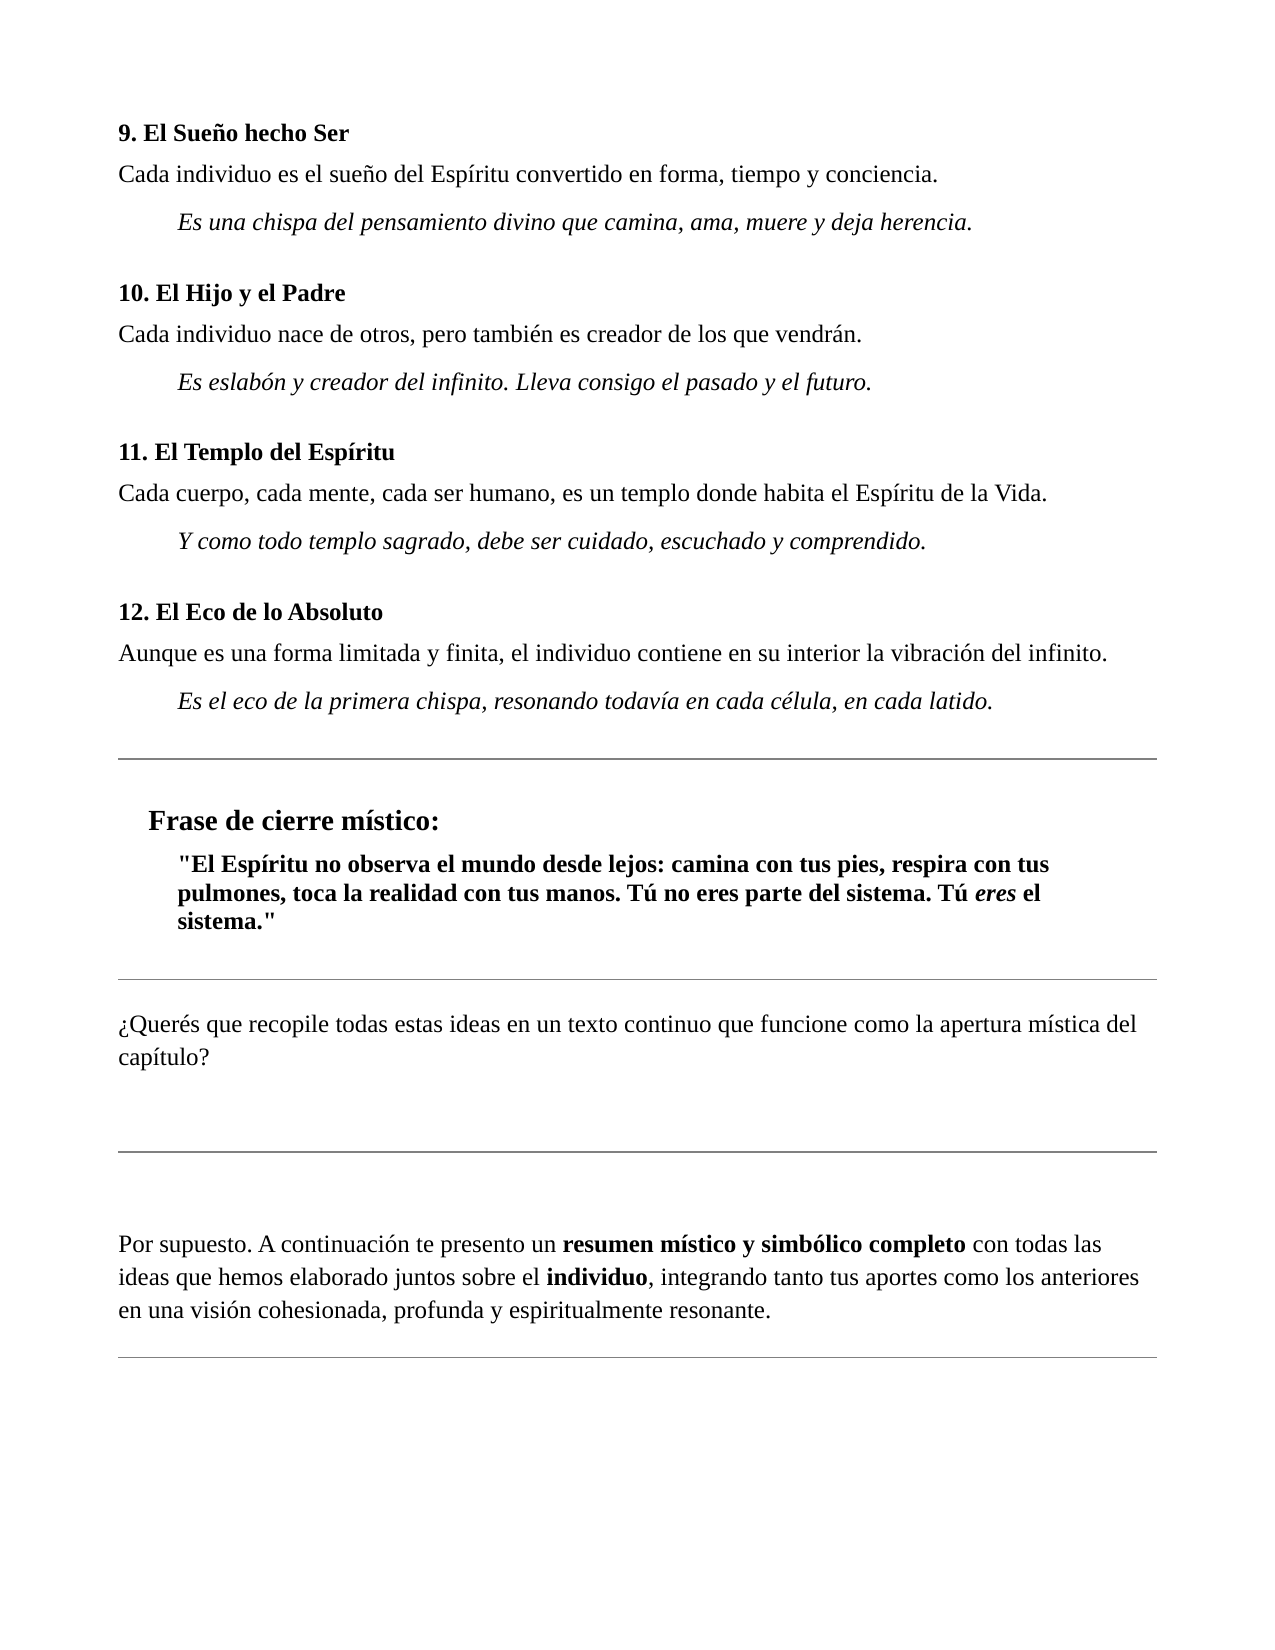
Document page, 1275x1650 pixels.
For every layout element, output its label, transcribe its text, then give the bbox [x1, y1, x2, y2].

text Aunque es una forma limitada y finita, el individuo contiene en su interior la vibración del infinito. [118, 638, 1157, 667]
text Y como todo templo sagrado, debe ser cuidado, escuchado y comprendido. [177, 526, 1098, 555]
text Es una chispa del pensamiento divino que camina, ama, muere y deja herencia. [177, 207, 1098, 236]
text "El Espíritu no observa el mundo desde lejos: camina con tus pies, respira con tus pulmones, toca la realidad con tus manos. Tú no eres parte del sistema. Tú eres el sistema." [177, 849, 1098, 935]
text Es el eco de la primera chispa, resonando todavía en cada célula, en cada latido. [177, 686, 1098, 714]
text Cada individuo nace de otros, pero también es creador de los que vendrán. [118, 319, 1157, 348]
subtitle 11. El Templo del Espíritu [118, 437, 1157, 466]
text ¿Querés que recopile todas estas ideas en un texto continuo que funcione como la apertura mística del capítulo? [118, 1009, 1157, 1071]
text Cada cuerpo, cada mente, cada ser humano, es un templo donde habita el Espíritu de la Vida. [118, 478, 1157, 507]
subtitle ✨ Frase de cierre místico: [118, 803, 1157, 836]
subtitle 9. El Sueño hecho Ser [118, 118, 1157, 147]
text Por supuesto. A continuación te presento un resumen místico y simbólico completo con todas las ideas que hemos elaborado juntos sobre el individuo, integrando tanto tus aportes como los anteriores en una visión cohesionada, profunda y espiritualmente resonante. [118, 1229, 1157, 1324]
subtitle 10. El Hijo y el Padre [118, 278, 1157, 306]
subtitle 12. El Eco de lo Absoluto [118, 597, 1157, 626]
text Es eslabón y creador del infinito. Lleva consigo el pasado y el futuro. [177, 367, 1098, 395]
text Cada individuo es el sueño del Espíritu convertido en forma, tiempo y conciencia. [118, 159, 1157, 188]
